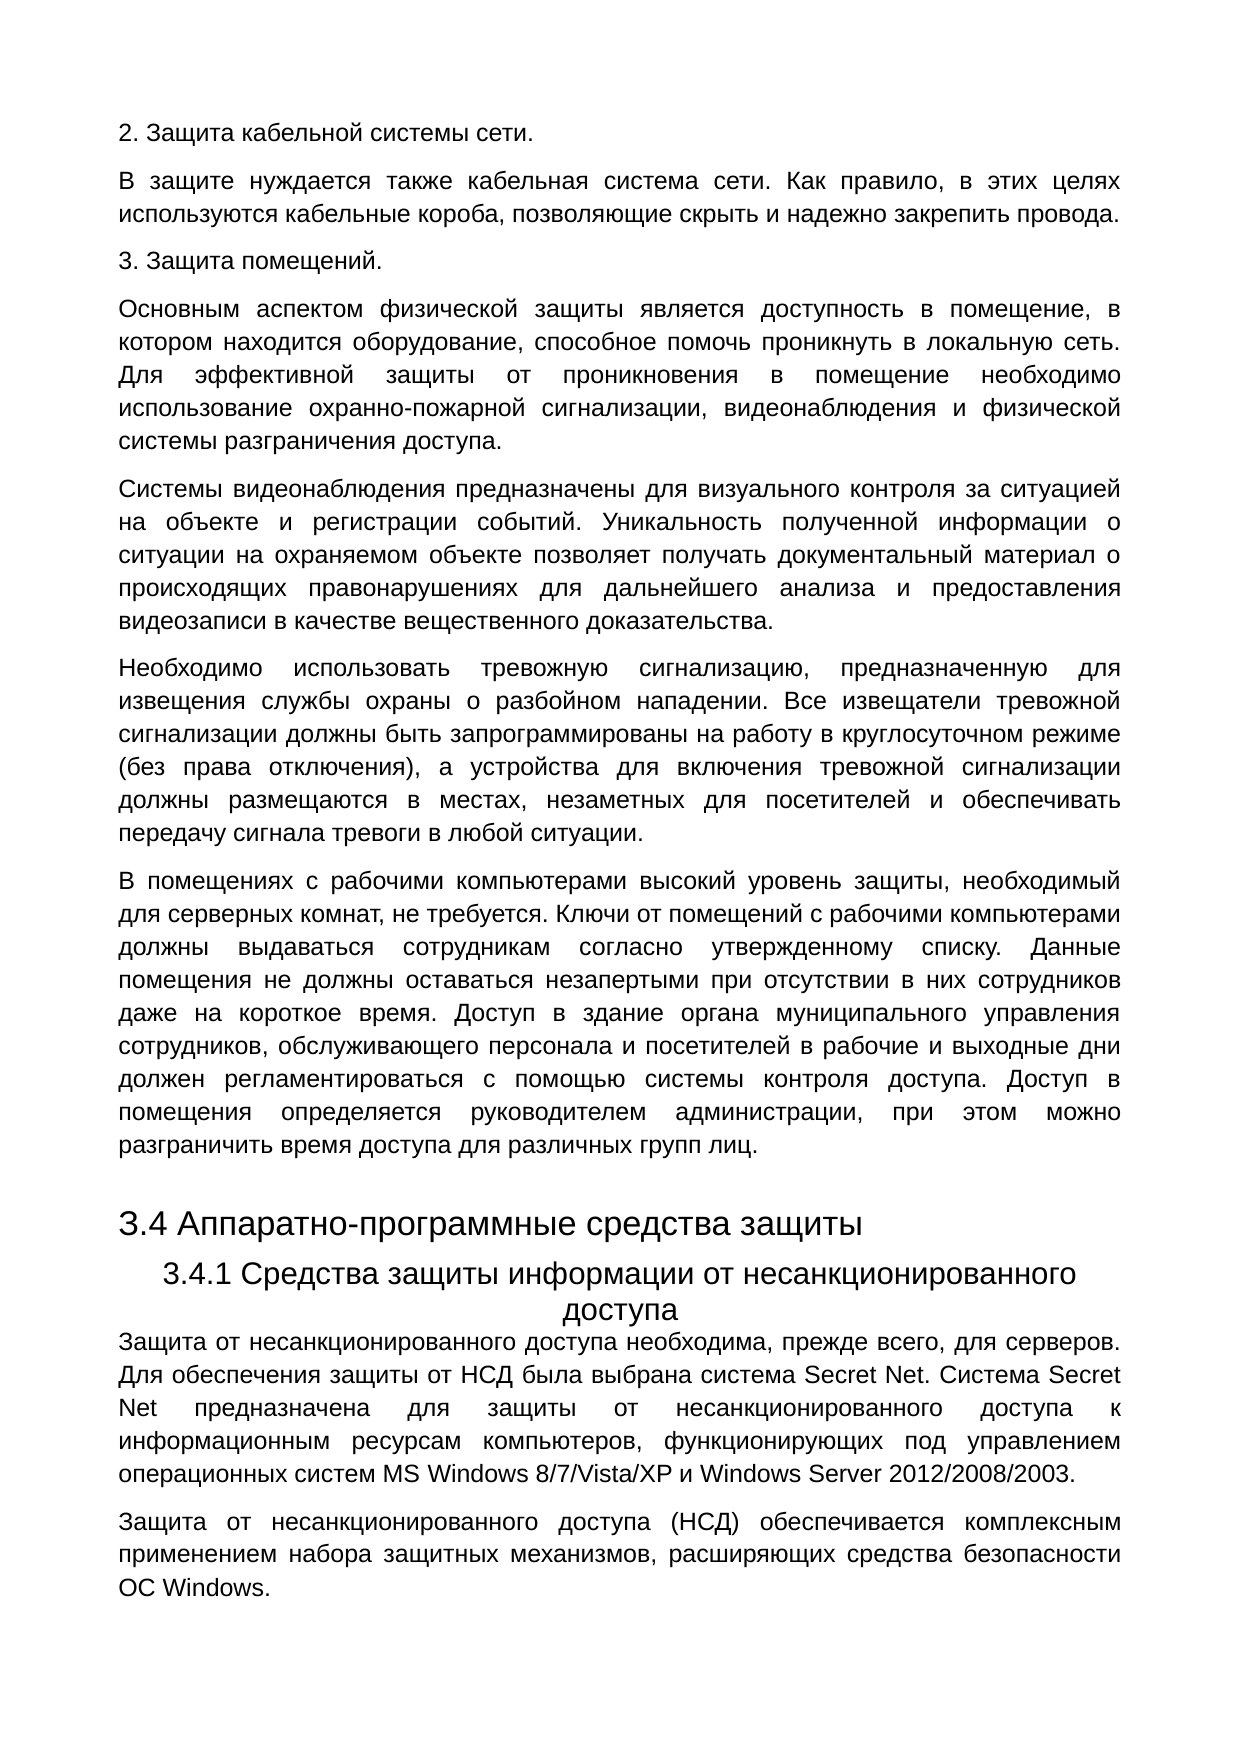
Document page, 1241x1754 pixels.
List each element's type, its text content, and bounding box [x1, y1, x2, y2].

text Защита от несанкционированного доступа (НСД) обеспечивается комплексным применением набора защитных механизмов, расширяющих средства безопасности ОС Windows. [118, 1506, 1122, 1601]
subtitle З.4 Аппаратно-программные средства защиты [118, 1203, 1122, 1242]
subtitle 3.4.1 Средства защиты информации от несанкционированного доступа [118, 1255, 1122, 1327]
text Системы видеонаблюдения предназначены для визуального контроля за ситуацией на объекте и регистрации событий. Уникальность полученной информации о ситуации на охраняемом объекте позволяет получать документальный материал о происходящих правонарушениях для дальнейшего анализа и предоставления видеозаписи в качестве вещественного доказательства. [118, 474, 1122, 634]
text 2. Защита кабельной системы сети. [118, 118, 1122, 147]
text В защите нуждается также кабельная система сети. Как правило, в этих целях используются кабельные короба, позволяющие скрыть и надежно закрепить провода. [118, 166, 1122, 227]
text Основным аспектом физической защиты является доступность в помещение, в котором находится оборудование, способное помочь проникнуть в локальную сеть. Для эффективной защиты от проникновения в помещение необходимо использование охранно-пожарной сигнализации, видеонаблюдения и физической системы разграничения доступа. [118, 294, 1122, 455]
text 3. Защита помещений. [118, 246, 1122, 275]
text Необходимо использовать тревожную сигнализацию, предназначенную для извещения службы охраны о разбойном нападении. Все извещатели тревожной сигнализации должны быть запрограммированы на работу в круглосуточном режиме (без права отключения), а устройства для включения тревожной сигнализации должны размещаются в местах, незаметных для посетителей и обеспечивать передачу сигнала тревоги в любой ситуации. [118, 653, 1122, 847]
text Защита от несанкционированного доступа необходима, прежде всего, для серверов. Для обеспечения защиты от НСД была выбрана система Secret Net. Система Secret Net предназначена для защиты от несанкционированного доступа к информационным ресурсам компьютеров, функционирующих под управлением операционных систем MS Windows 8/7/Vista/XP и Windows Server 2012/2008/2003. [118, 1327, 1122, 1488]
text В помещениях с рабочими компьютерами высокий уровень защиты, необходимый для серверных комнат, не требуется. Ключи от помещений с рабочими компьютерами должны выдаваться сотрудникам согласно утвержденному списку. Данные помещения не должны оставаться незапертыми при отсутствии в них сотрудников даже на короткое время. Доступ в здание органа муниципального управления сотрудников, обслуживающего персонала и посетителей в рабочие и выходные дни должен регламентироваться с помощью системы контроля доступа. Доступ в помещения определяется руководителем администрации, при этом можно разграничить время доступа для различных групп лиц. [118, 866, 1122, 1159]
